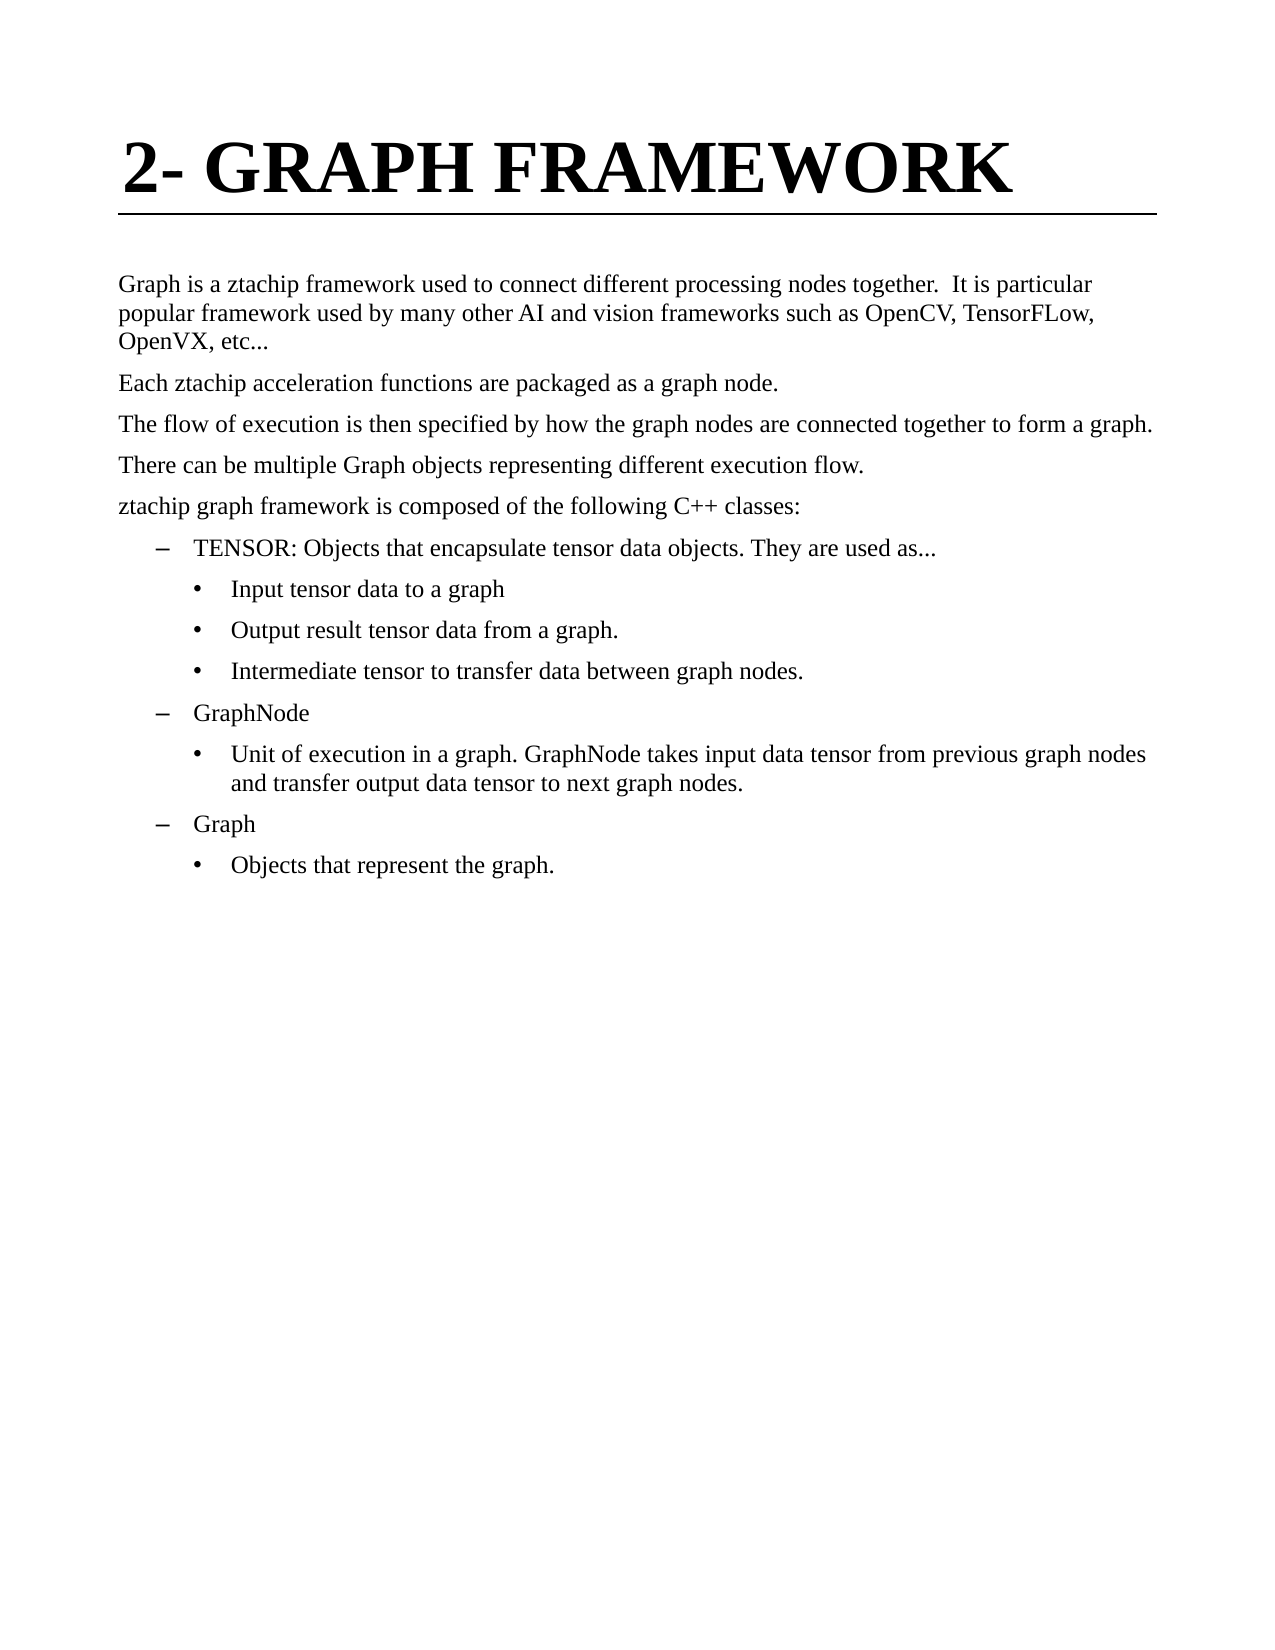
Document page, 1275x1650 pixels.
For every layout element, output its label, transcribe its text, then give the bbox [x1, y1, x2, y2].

list Output result tensor data from a graph. [193, 615, 1157, 644]
list Input tensor data to a graph [193, 574, 1157, 603]
text 2- GRAPH FRAMEWORK [118, 118, 1157, 213]
text Each ztachip acceleration functions are packaged as a graph node. [118, 368, 1157, 396]
list Graph [156, 809, 1157, 838]
list Objects that represent the graph. [193, 850, 1157, 879]
text The flow of execution is then specified by how the graph nodes are connected together to form a graph. [118, 409, 1157, 438]
text ztachip graph framework is composed of the following C++ classes: [118, 491, 1157, 520]
list TENSOR: Objects that encapsulate tensor data objects. They are used as... [156, 533, 1157, 561]
list Intermediate tensor to transfer data between graph nodes. [193, 656, 1157, 685]
text There can be multiple Graph objects representing different execution flow. [118, 450, 1157, 479]
text Graph is a ztachip framework used to connect different processing nodes together. It is particular popular framework used by many other AI and vision frameworks such as OpenCV, TensorFLow, OpenVX, etc... [118, 269, 1157, 355]
list GraphNode [156, 698, 1157, 726]
list Unit of execution in a graph. GraphNode takes input data tensor from previous graph nodes and transfer output data tensor to next graph nodes. [193, 739, 1157, 796]
